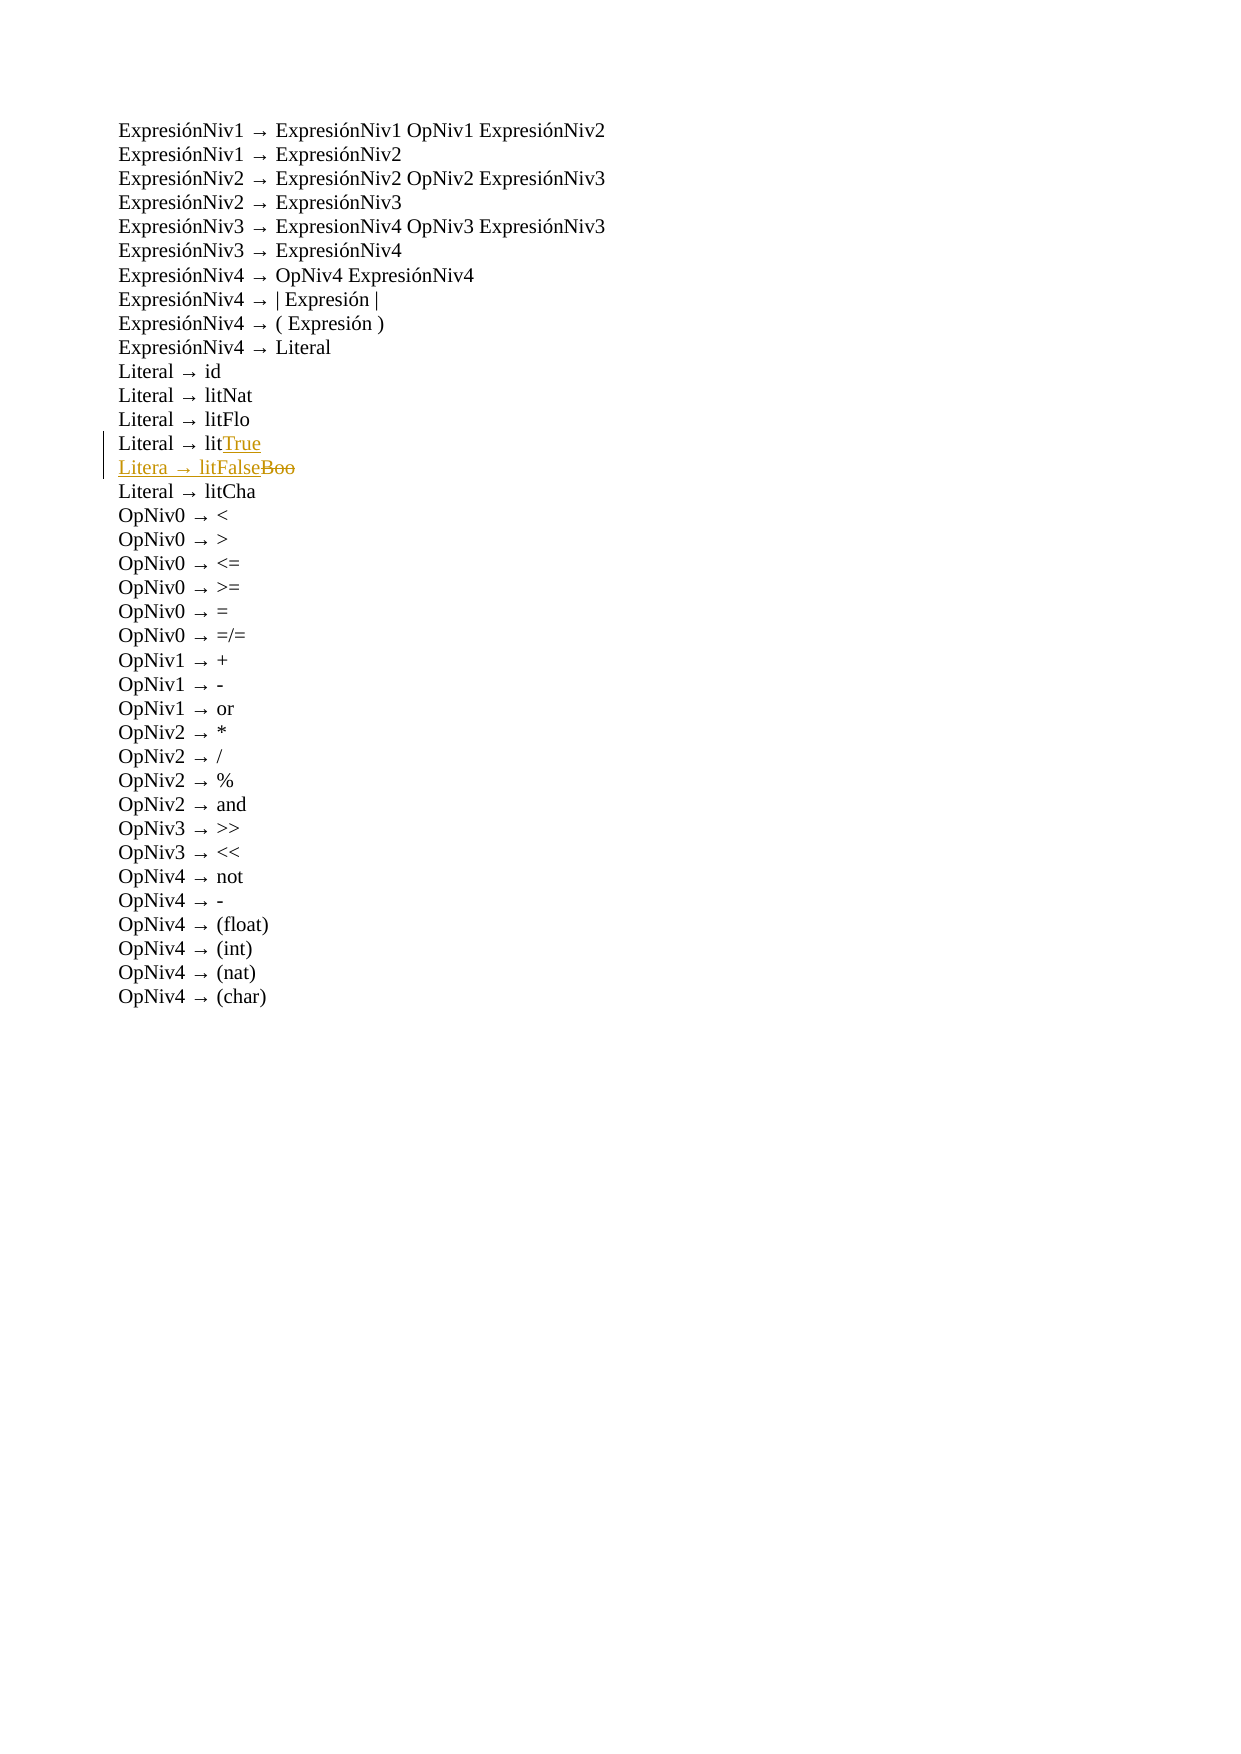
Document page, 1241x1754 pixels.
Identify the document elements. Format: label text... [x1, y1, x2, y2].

text OpNiv0 → =/= [118, 623, 1122, 647]
text ExpresiónNiv2 → ExpresiónNiv3 [118, 190, 1122, 214]
text OpNiv4 → (nat) [118, 960, 1122, 984]
text ExpresiónNiv4 → ( Expresión ) [118, 311, 1122, 335]
text Literal → litCha [118, 479, 1122, 503]
text OpNiv3 → << [118, 840, 1122, 864]
text OpNiv0 → = [118, 599, 1122, 623]
text ExpresiónNiv1 → ExpresiónNiv2 [118, 142, 1122, 166]
text ExpresiónNiv2 → ExpresiónNiv2 OpNiv2 ExpresiónNiv3 [118, 166, 1122, 190]
text ExpresiónNiv4 → OpNiv4 ExpresiónNiv4 [118, 262, 1122, 287]
text OpNiv4 → (int) [118, 936, 1122, 960]
text Literal → litTrue [118, 431, 1122, 455]
text OpNiv2 → * [118, 720, 1122, 744]
text OpNiv0 → <= [118, 551, 1122, 575]
text Literal → litFlo [118, 407, 1122, 431]
text ExpresiónNiv3 → ExpresiónNiv4 [118, 238, 1122, 262]
text OpNiv0 → < [118, 503, 1122, 527]
text OpNiv3 → >> [118, 816, 1122, 840]
text OpNiv4 → not [118, 864, 1122, 888]
text OpNiv0 → >= [118, 575, 1122, 599]
text Literal → id [118, 359, 1122, 383]
text OpNiv2 → / [118, 744, 1122, 768]
text OpNiv2 → and [118, 792, 1122, 816]
text OpNiv2 → % [118, 768, 1122, 792]
text OpNiv1 → - [118, 672, 1122, 696]
text OpNiv4 → (float) [118, 912, 1122, 936]
text Litera → litFalse [118, 455, 1122, 479]
text ExpresiónNiv4 → | Expresión | [118, 287, 1122, 311]
text OpNiv4 → (char) [118, 984, 1122, 1008]
text ExpresiónNiv1 → ExpresiónNiv1 OpNiv1 ExpresiónNiv2 [118, 118, 1122, 142]
text OpNiv4 → - [118, 888, 1122, 912]
text Literal → litNat [118, 383, 1122, 407]
text OpNiv1 → + [118, 647, 1122, 672]
text OpNiv1 → or [118, 696, 1122, 720]
text ExpresiónNiv3 → ExpresionNiv4 OpNiv3 ExpresiónNiv3 [118, 214, 1122, 238]
text OpNiv0 → > [118, 527, 1122, 551]
text ExpresiónNiv4 → Literal [118, 335, 1122, 359]
